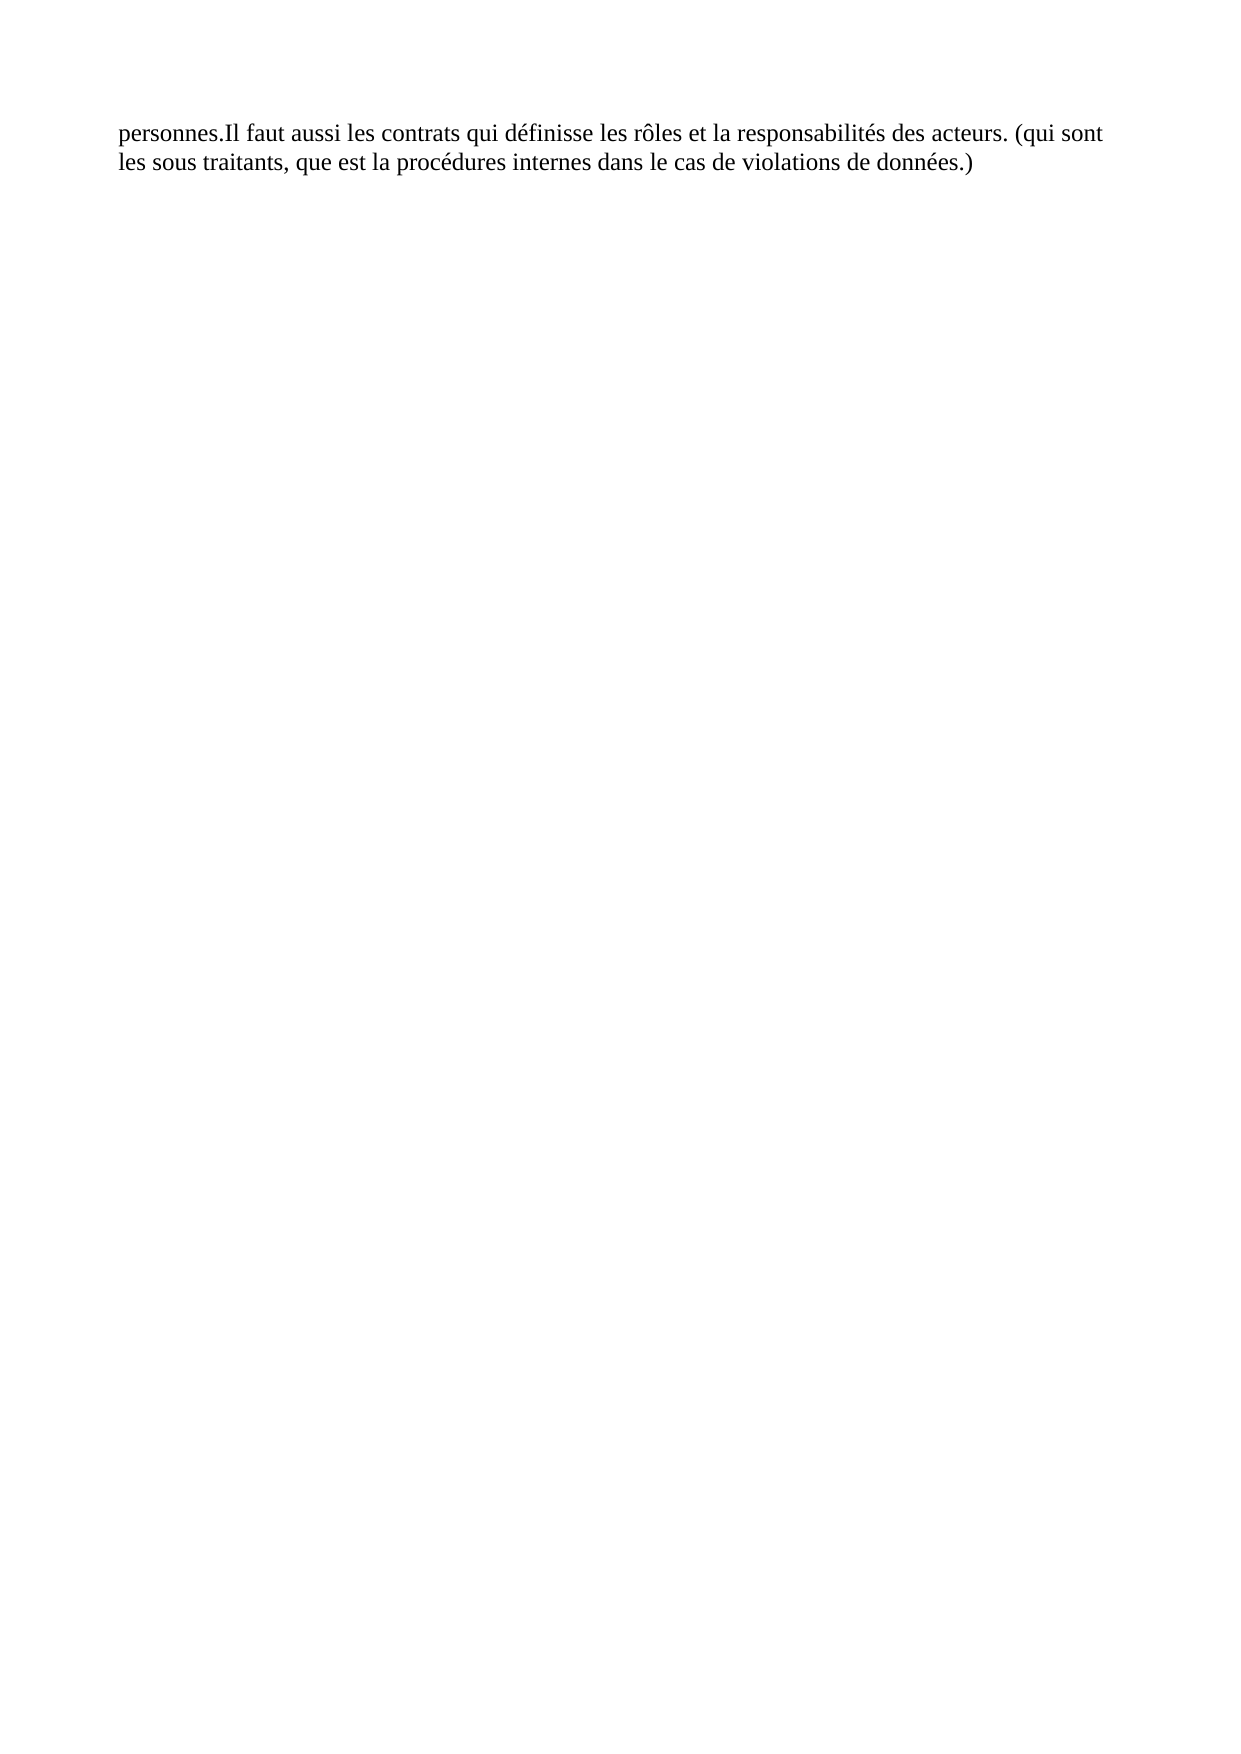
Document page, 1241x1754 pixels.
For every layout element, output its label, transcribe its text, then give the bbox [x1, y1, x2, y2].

text personnes.Il faut aussi les contrats qui définisse les rôles et la responsabilités des acteurs. (qui sont les sous traitants, que est la procédures internes dans le cas de violations de données.) [118, 118, 1122, 176]
